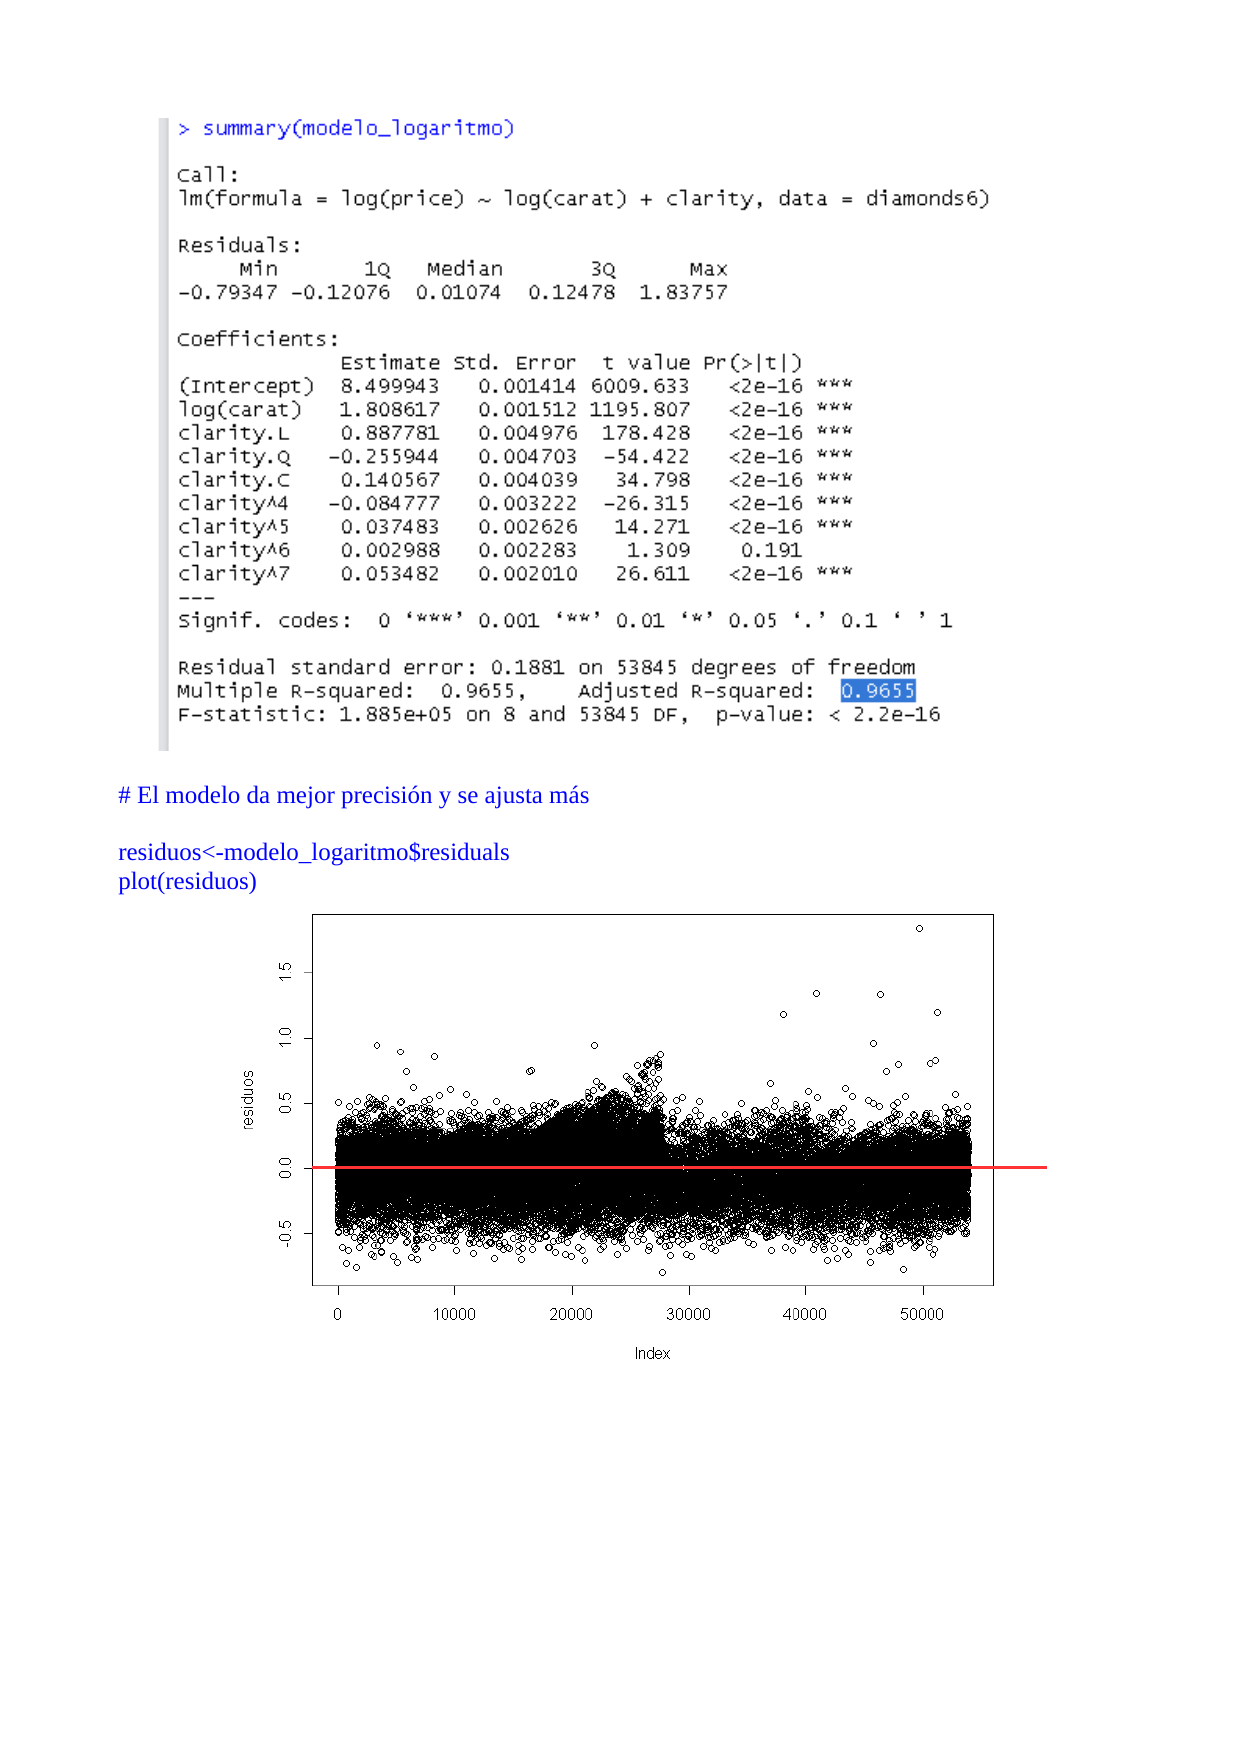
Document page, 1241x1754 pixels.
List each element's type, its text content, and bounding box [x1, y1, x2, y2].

picture [158, 118, 1082, 751]
text plot(residuos) [118, 866, 1122, 895]
text residuos<-modelo_logaritmo$residuals [118, 837, 1122, 866]
picture [238, 894, 1002, 1364]
text # El modelo da mejor precisión y se ajusta más [118, 780, 1122, 808]
